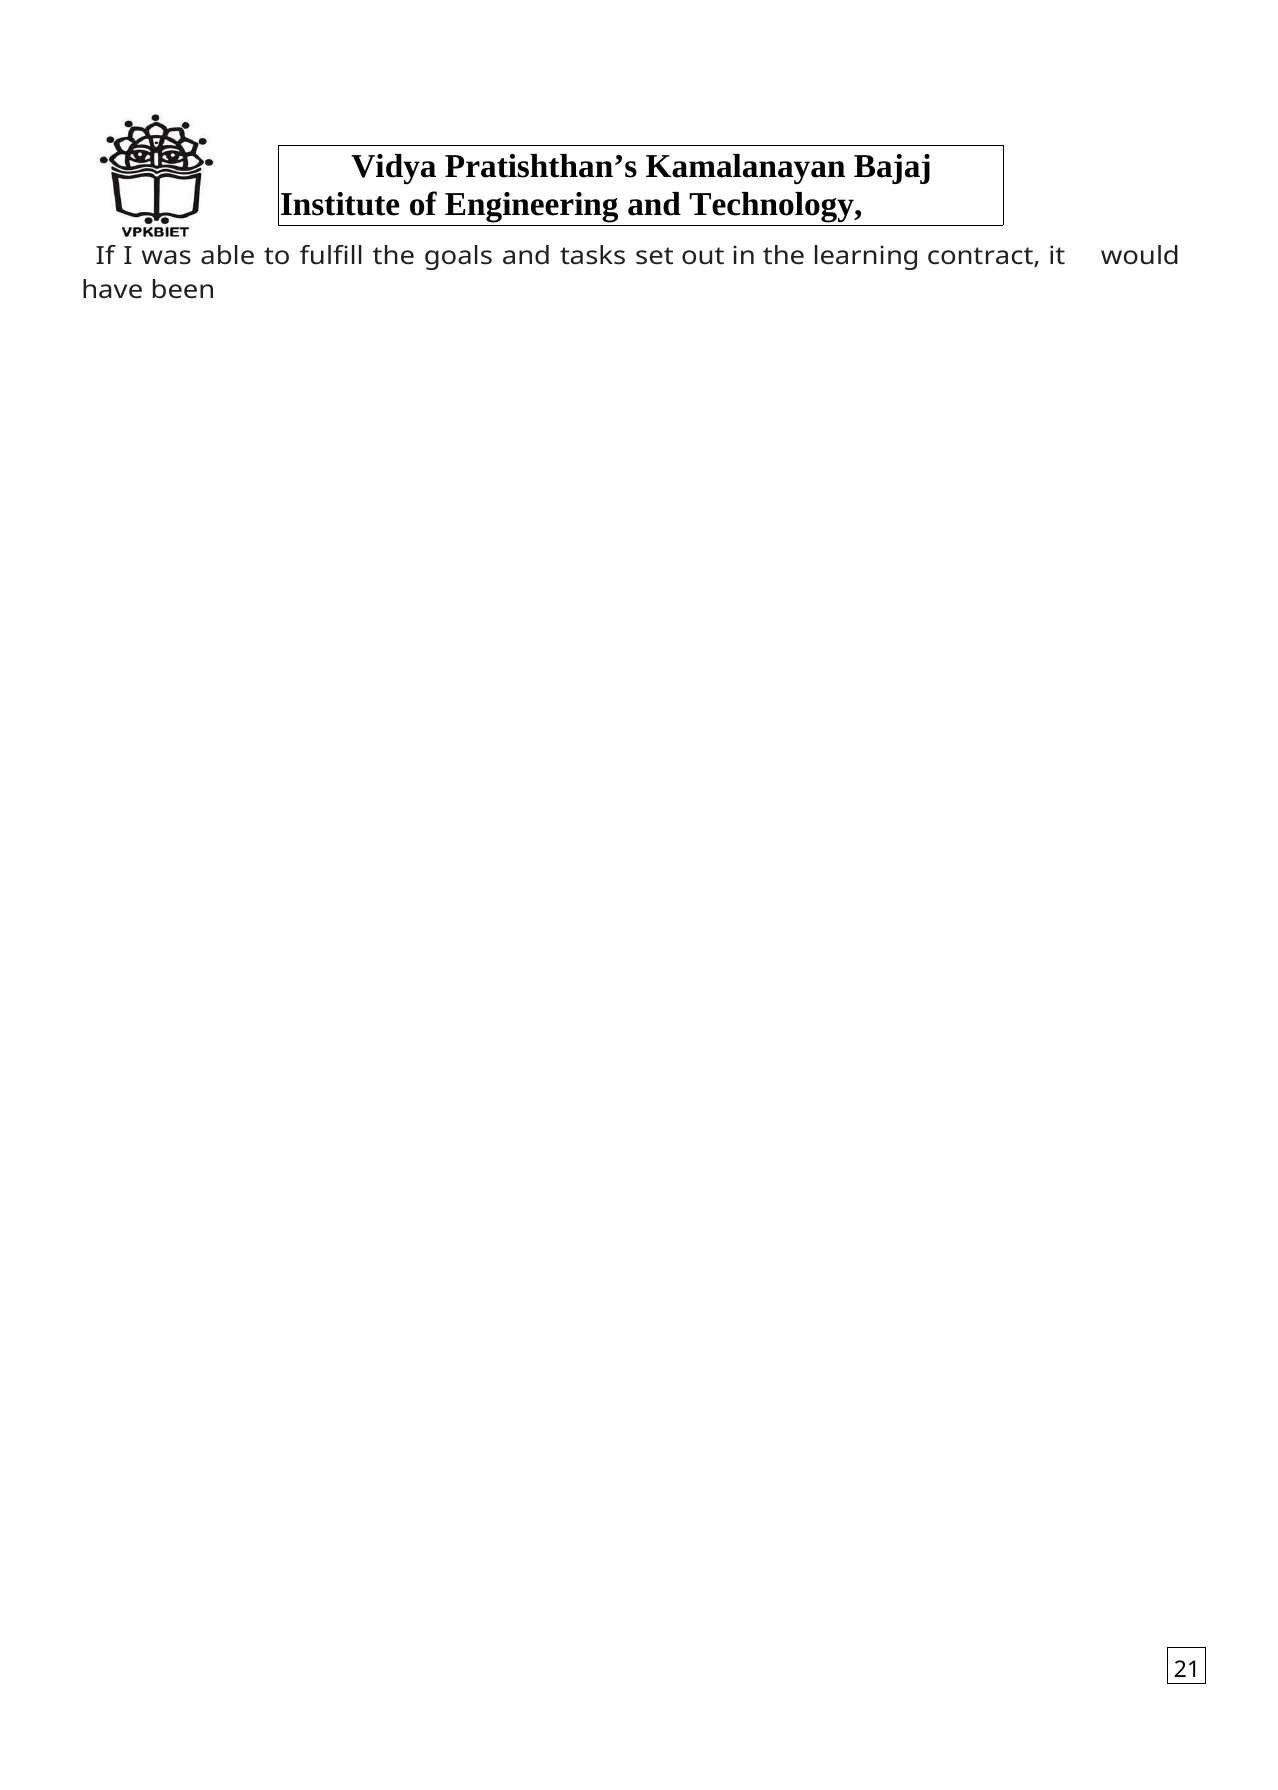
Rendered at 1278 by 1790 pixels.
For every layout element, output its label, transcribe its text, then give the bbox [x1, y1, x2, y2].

text If I was able to fulfill the goals and tasks set out in the learning contract, it would have been [81, 237, 1212, 306]
